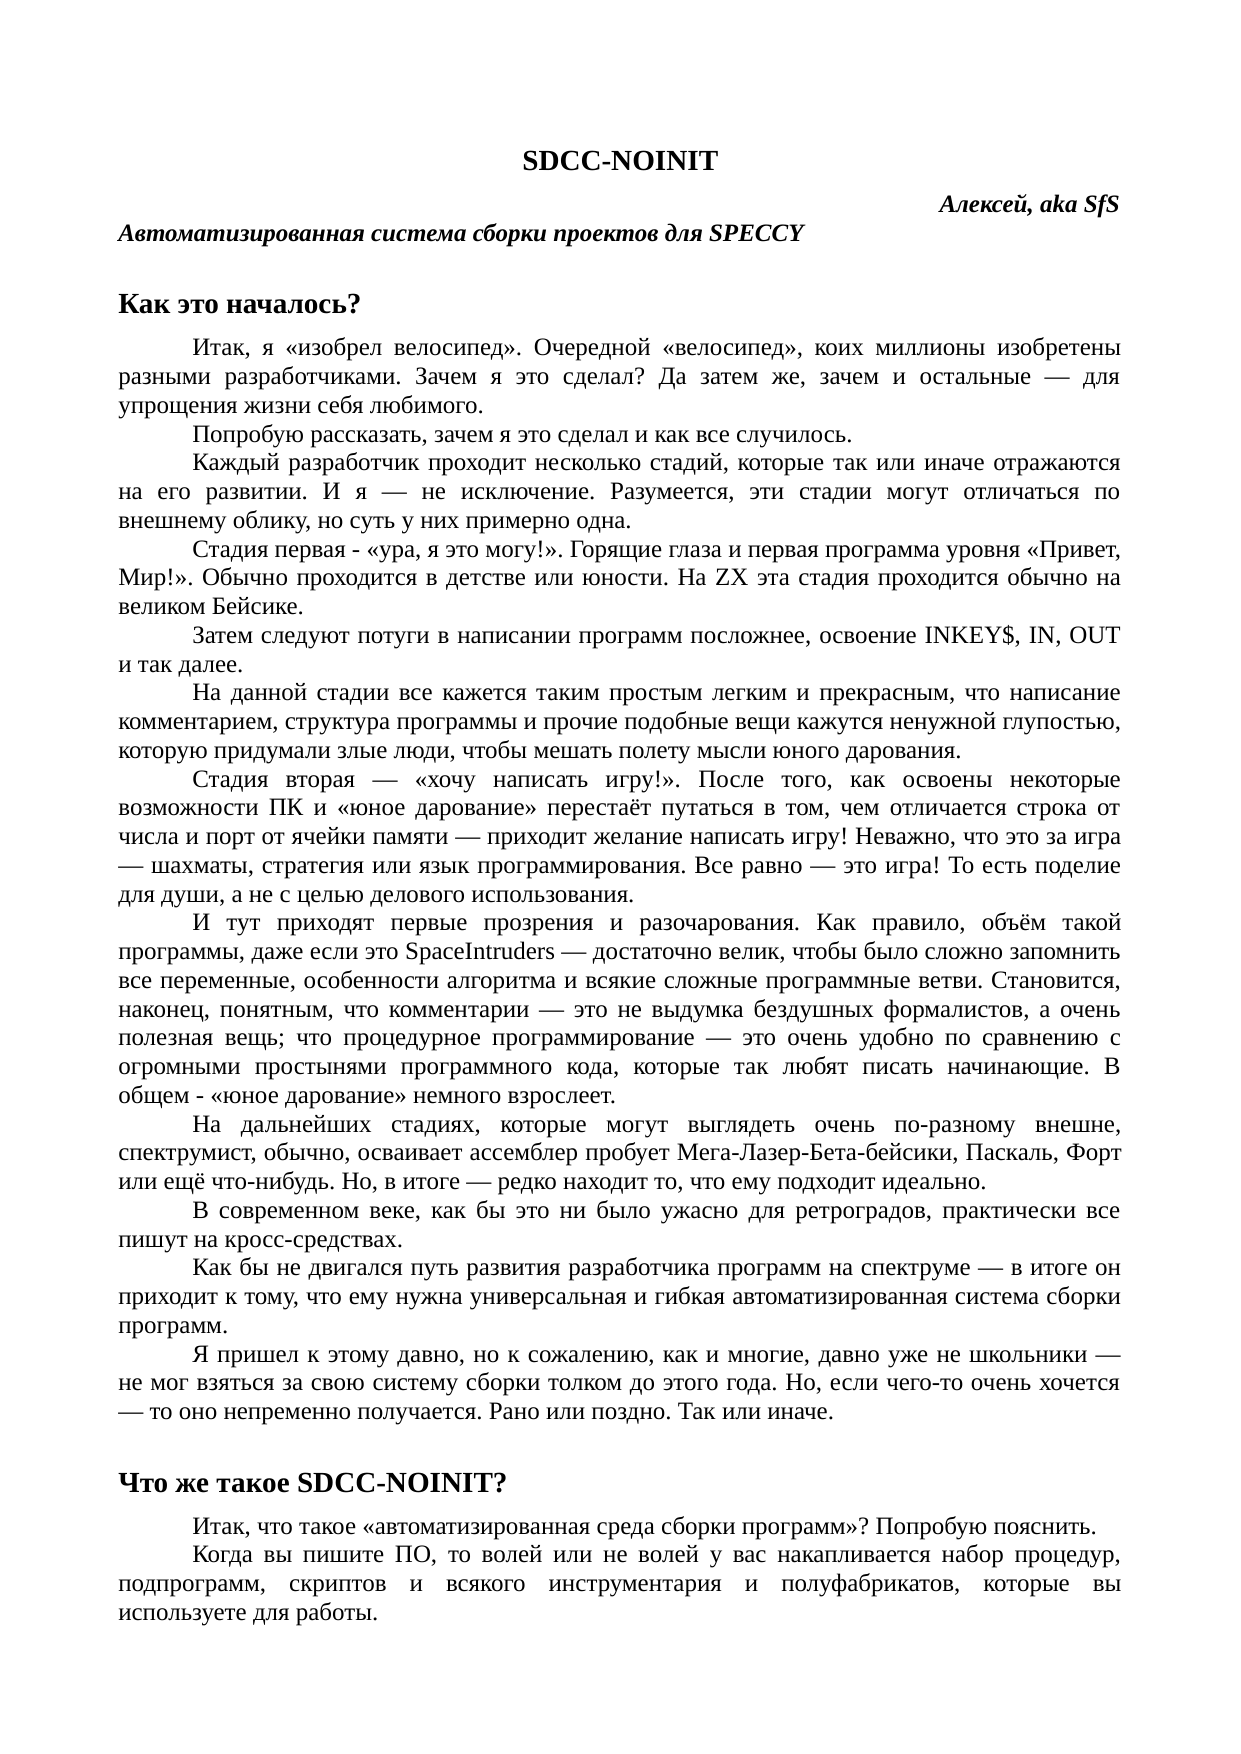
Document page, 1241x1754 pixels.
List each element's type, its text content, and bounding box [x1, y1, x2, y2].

text Итак, я «изобрел велосипед». Очередной «велосипед», коих миллионы изобретены разными разработчиками. Зачем я это сделал? Да затем же, зачем и остальные — для упрощения жизни себя любимого. [118, 332, 1122, 419]
text Попробую рассказать, зачем я это сделал и как все случилось. [118, 419, 1122, 447]
text Затем следуют потуги в написании программ посложнее, освоение INKEY$, IN, OUT и так далее. [118, 620, 1122, 677]
text Итак, что такое «автоматизированная среда сборки программ»? Попробую пояснить. [118, 1511, 1122, 1539]
text Как бы не двигался путь развития разработчика программ на спектруме — в итоге он приходит к тому, что ему нужна универсальная и гибкая автоматизированная система сборки программ. [118, 1252, 1122, 1339]
text Стадия вторая — «хочу написать игру!». После того, как освоены некоторые возможности ПК и «юное дарование» перестаёт путаться в том, чем отличается строка от числа и порт от ячейки памяти — приходит желание написать игру! Неважно, что это за игра — шахматы, стратегия или язык программирования. Все равно — это игра! То есть поделие для души, а не с целью делового использования. [118, 764, 1122, 907]
title SDCC-NOINIT [118, 143, 1122, 177]
text И тут приходят первые прозрения и разочарования. Как правило, объём такой программы, даже если это SpaceIntruders — достаточно велик, чтобы было сложно запомнить все переменные, особенности алгоритма и всякие сложные программные ветви. Становится, наконец, понятным, что комментарии — это не выдумка бездушных формалистов, а очень полезная вещь; что процедурное программирование — это очень удобно по сравнению с огромными простынями программного кода, которые так любят писать начинающие. В общем - «юное дарование» немного взрослеет. [118, 907, 1122, 1109]
text В современном веке, как бы это ни было ужасно для ретроградов, практически все пишут на кросс-средствах. [118, 1195, 1122, 1252]
subtitle Что же такое SDCC-NOINIT? [118, 1465, 1122, 1498]
text На дальнейших стадиях, которые могут выглядеть очень по-разному внешне, спектрумист, обычно, осваивает ассемблер пробует Мега-Лазер-Бета-бейсики, Паскаль, Форт или ещё что-нибудь. Но, в итоге — редко находит то, что ему подходит идеально. [118, 1109, 1122, 1195]
text Автоматизированная система сборки проектов для SPECCY [118, 218, 1122, 247]
text Каждый разработчик проходит несколько стадий, которые так или иначе отражаются на его развитии. И я — не исключение. Разумеется, эти стадии могут отличаться по внешнему облику, но суть у них примерно одна. [118, 447, 1122, 534]
text Когда вы пишите ПО, то волей или не волей у вас накапливается набор процедур, подпрограмм, скриптов и всякого инструментария и полуфабрикатов, которые вы используете для работы. [118, 1539, 1122, 1626]
text Алексей, aka SfS [118, 189, 1122, 218]
subtitle Как это началось? [118, 286, 1122, 320]
text Я пришел к этому давно, но к сожалению, как и многие, давно уже не школьники — не мог взяться за свою систему сборки толком до этого года. Но, если чего-то очень хочется — то оно непременно получается. Рано или поздно. Так или иначе. [118, 1339, 1122, 1425]
text Стадия первая - «ура, я это могу!». Горящие глаза и первая программа уровня «Привет, Мир!». Обычно проходится в детстве или юности. На ZX эта стадия проходится обычно на великом Бейсике. [118, 534, 1122, 620]
text На данной стадии все кажется таким простым легким и прекрасным, что написание комментарием, структура программы и прочие подобные вещи кажутся ненужной глупостью, которую придумали злые люди, чтобы мешать полету мысли юного дарования. [118, 677, 1122, 764]
